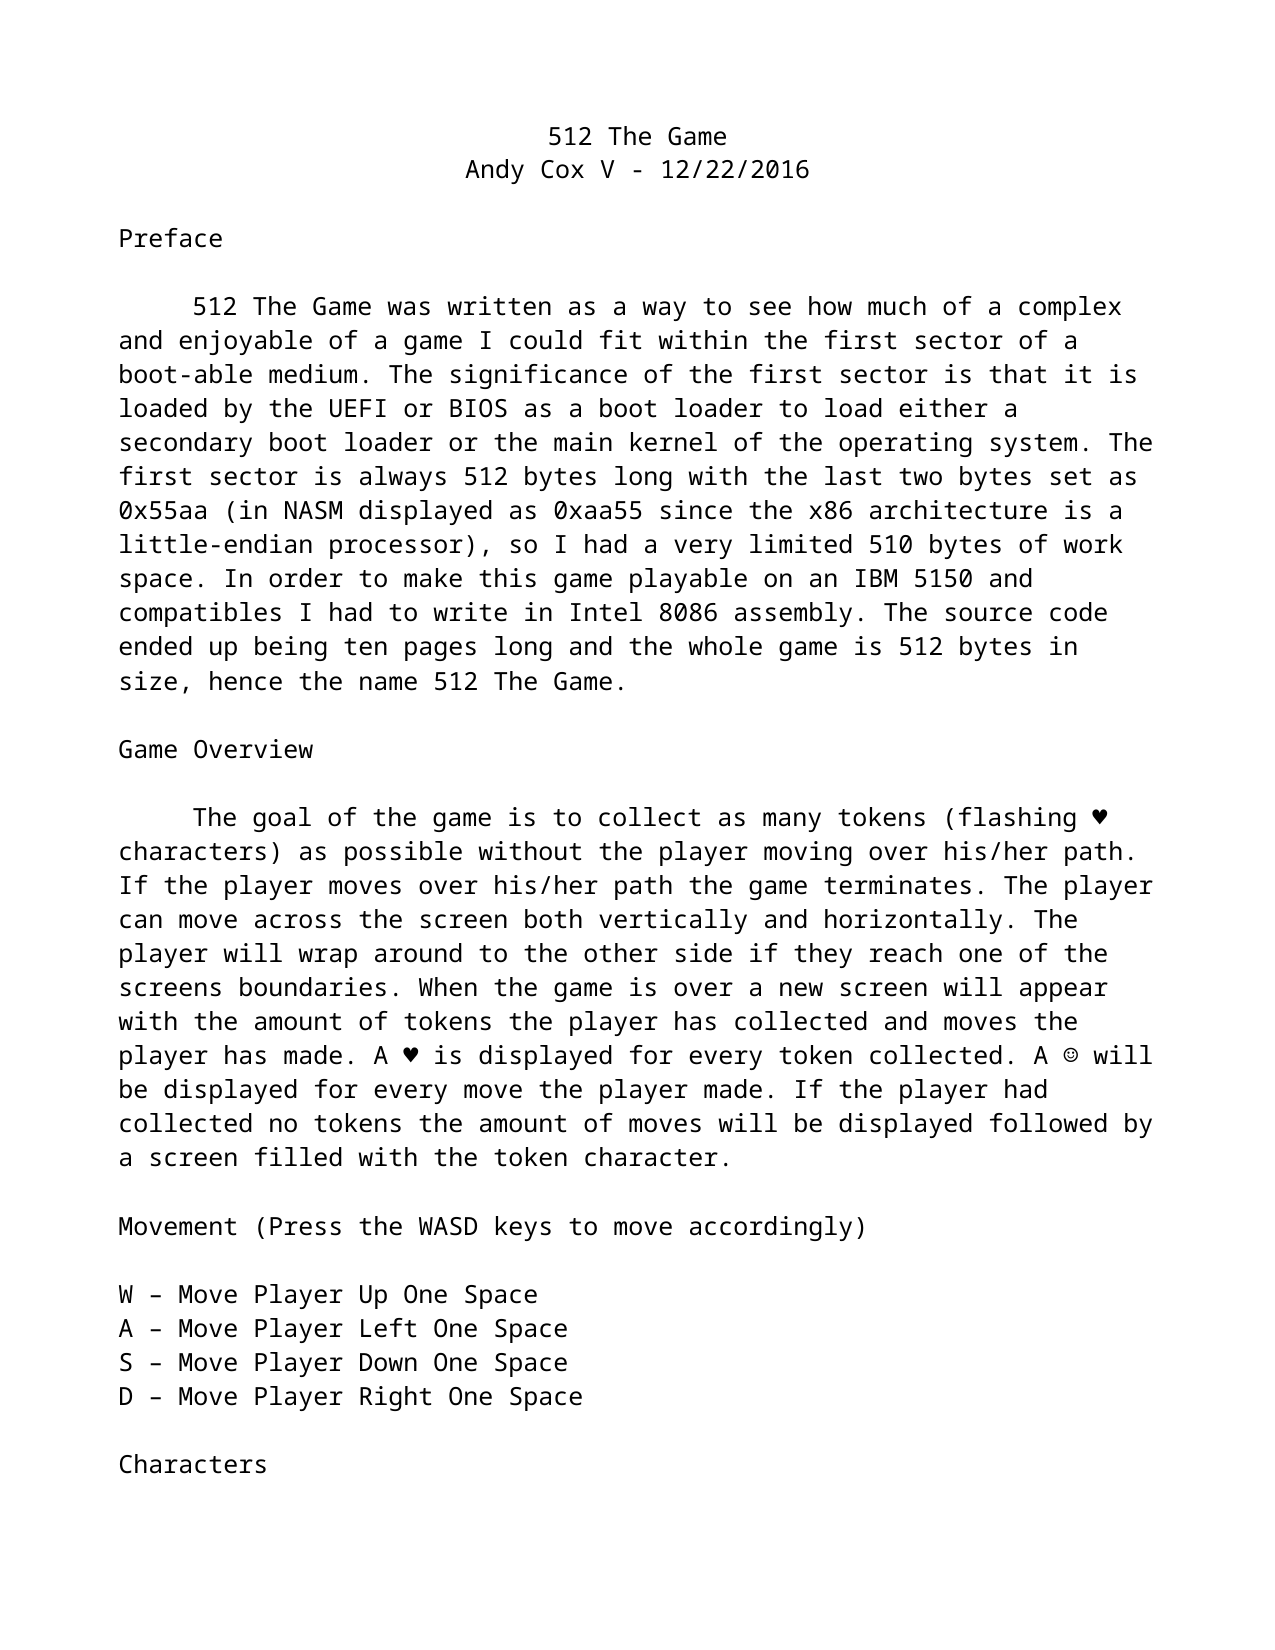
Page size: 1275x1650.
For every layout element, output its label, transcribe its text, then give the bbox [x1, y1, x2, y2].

text Andy Cox V - 12/22/2016 [118, 152, 1157, 186]
text 512 The Game [118, 118, 1157, 152]
text Preface [118, 220, 1157, 254]
text Characters [118, 1447, 1157, 1481]
text 512 The Game was written as a way to see how much of a complex and enjoyable of a game I could fit within the first sector of a boot-able medium. The significance of the first sector is that it is loaded by the UEFI or BIOS as a boot loader to load either a secondary boot loader or the main kernel of the operating system. The first sector is always 512 bytes long with the last two bytes set as 0x55aa (in NASM displayed as 0xaa55 since the x86 architecture is a little-endian processor), so I had a very limited 510 bytes of work space. In order to make this game playable on an IBM 5150 and compatibles I had to write in Intel 8086 assembly. The source code ended up being ten pages long and the whole game is 512 bytes in size, hence the name 512 The Game. [118, 288, 1157, 697]
text S – Move Player Down One Space [118, 1344, 1157, 1378]
text Movement (Press the WASD keys to move accordingly) [118, 1208, 1157, 1242]
text W – Move Player Up One Space [118, 1276, 1157, 1310]
text D – Move Player Right One Space [118, 1378, 1157, 1412]
text The goal of the game is to collect as many tokens (flashing ♥ characters) as possible without the player moving over his/her path. If the player moves over his/her path the game terminates. The player can move across the screen both vertically and horizontally. The player will wrap around to the other side if they reach one of the screens boundaries. When the game is over a new screen will appear with the amount of tokens the player has collected and moves the player has made. A ♥ is displayed for every token collected. A ☺ will be displayed for every move the player made. If the player had collected no tokens the amount of moves will be displayed followed by a screen filled with the token character. [118, 799, 1157, 1174]
text A – Move Player Left One Space [118, 1310, 1157, 1344]
text Game Overview [118, 731, 1157, 765]
